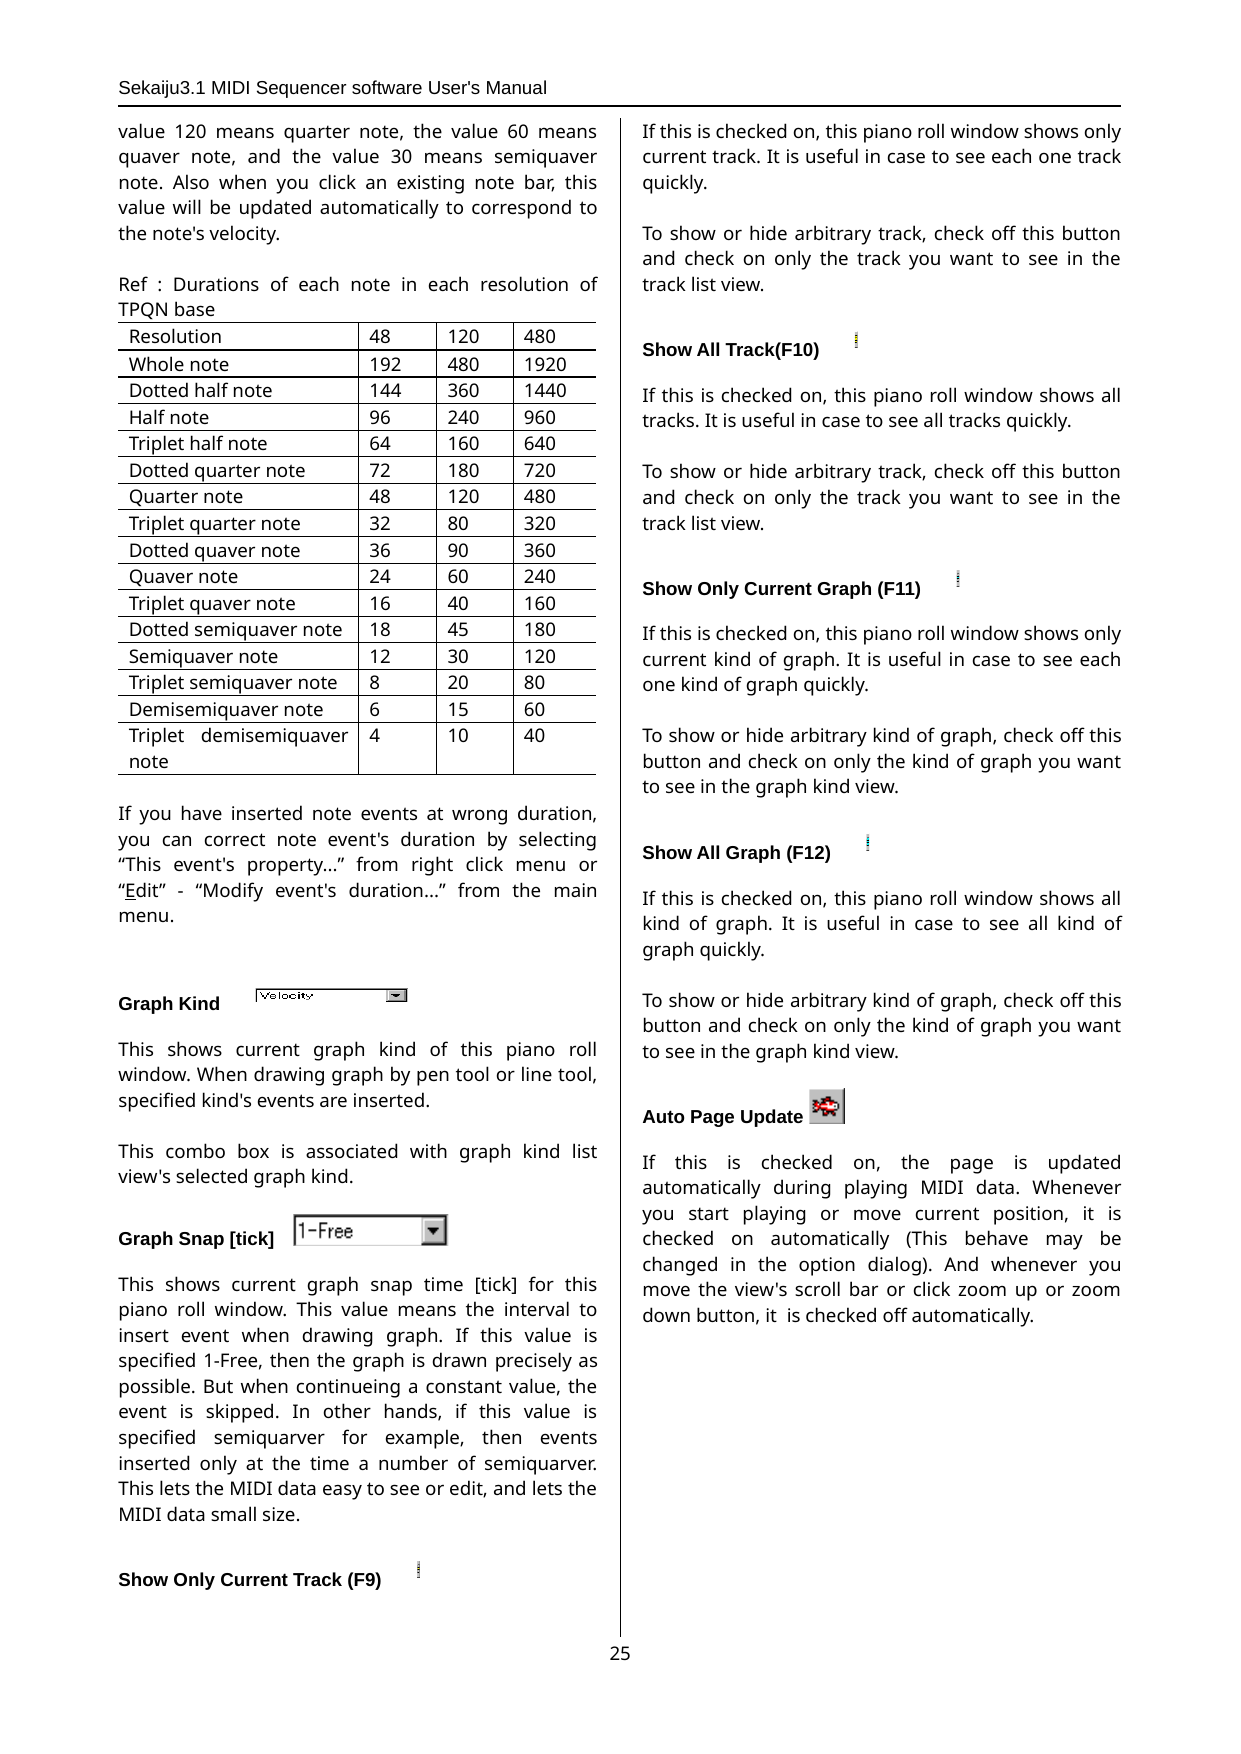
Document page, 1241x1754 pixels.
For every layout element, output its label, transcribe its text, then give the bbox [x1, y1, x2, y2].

text Ref : Durations of each note in each resolution of TPQN base [118, 271, 598, 322]
text If this is checked on, this piano roll window shows only current track. It is useful in case to see each one track quickly. [642, 118, 1122, 195]
text Graph Kind [118, 979, 598, 1014]
table_cell Dotted semiquaver note [118, 617, 358, 642]
text To show or hide arbitrary kind of graph, check off this button and check on only the kind of graph you want to see in the graph kind view. [642, 723, 1122, 799]
table_cell 6 [359, 696, 436, 722]
table_cell Dotted quaver note [118, 537, 358, 562]
table_cell 60 [437, 564, 513, 589]
text This shows current graph snap time [tick] for this piano roll window. This value means the interval to insert event when drawing graph. If this value is specified 1-Free, then the graph is drawn precisely as possible. But when continueing a constant value, the event is skipped. In other hands, if this value is specified semiquarver for example, then events inserted only at the time a number of semiquarver. This lets the MIDI data easy to see or edit, and lets the MIDI data small size. [118, 1271, 598, 1526]
text If this is checked on, this piano roll window shows all tracks. It is useful in case to see all tracks quickly. [642, 382, 1122, 433]
text value 120 means quarter note, the value 60 means quaver note, and the value 30 means semiquaver note. Also when you click an existing note bar, this value will be updated automatically to correspond to the note's velocity. [118, 118, 598, 246]
table_cell 36 [359, 537, 436, 562]
table_cell 18 [359, 617, 436, 642]
text To show or hide arbitrary kind of graph, check off this button and check on only the kind of graph you want to see in the graph kind view. [642, 987, 1122, 1063]
table_cell 160 [437, 431, 513, 456]
table_cell 40 [437, 590, 513, 616]
table_header 120 [437, 323, 513, 349]
table_header 48 [359, 323, 436, 349]
table_cell Quarter note [118, 484, 358, 509]
text If this is checked on, the page is updated automatically during playing MIDI data. Whenever you start playing or move current position, it is checked on automatically (This behave may be changed in the option dialog). And whenever you move the view's scroll bar or click zoom up or zoom down button, it is checked off automatically. [642, 1149, 1122, 1328]
table_cell 40 [514, 723, 596, 774]
table_cell Triplet semiquaver note [118, 670, 358, 695]
table_cell 640 [514, 431, 596, 456]
text To show or hide arbitrary track, check off this button and check on only the track you want to see in the track list view. [642, 459, 1122, 535]
table_cell 15 [437, 696, 513, 722]
table_cell 144 [359, 378, 436, 403]
table_cell 80 [437, 510, 513, 536]
table_cell 45 [437, 617, 513, 642]
table_cell 192 [359, 351, 436, 376]
table_cell 4 [359, 723, 436, 774]
table_cell Triplet quarter note [118, 510, 358, 536]
text If this is checked on, this piano roll window shows all kind of graph. It is useful in case to see all kind of graph quickly. [642, 885, 1122, 961]
text To show or hide arbitrary track, check off this button and check on only the track you want to see in the track list view. [642, 220, 1122, 297]
table_cell Quaver note [118, 564, 358, 589]
table_cell Triplet half note [118, 431, 358, 456]
table_cell Demisemiquaver note [118, 696, 358, 722]
table_cell Triplet demisemiquaver note [118, 723, 358, 774]
table_cell 12 [359, 643, 436, 669]
text If you have inserted note events at wrong duration, you can correct note event's duration by selecting “This event's property...” from right click menu or “Edit” - “Modify event's duration...” from the main menu. [118, 800, 598, 928]
text If this is checked on, this piano roll window shows only current kind of graph. It is useful in case to see each one kind of graph quickly. [642, 621, 1122, 697]
table_cell 8 [359, 670, 436, 695]
text Show All Graph (F12) [642, 825, 1122, 863]
table_cell 16 [359, 590, 436, 616]
text Show Only Current Graph (F11) [642, 561, 1122, 599]
table_cell 120 [514, 643, 596, 669]
table_cell 48 [359, 484, 436, 509]
picture [854, 331, 858, 348]
table_cell 72 [359, 457, 436, 483]
text Show Only Current Track (F9) [118, 1552, 598, 1590]
table_cell Whole note [118, 351, 358, 376]
picture [956, 570, 960, 587]
table_cell 60 [514, 696, 596, 722]
table_cell 320 [514, 510, 596, 536]
table_cell Half note [118, 404, 358, 429]
table_cell 180 [437, 457, 513, 483]
table_cell Triplet quaver note [118, 590, 358, 616]
table_cell 360 [514, 537, 596, 562]
table_header Resolution [118, 323, 358, 349]
table_cell 64 [359, 431, 436, 456]
table_cell 90 [437, 537, 513, 562]
table_cell 480 [514, 484, 596, 509]
table_cell 24 [359, 564, 436, 589]
table_cell 32 [359, 510, 436, 536]
text Show All Track(F10) [642, 322, 1122, 361]
table_cell Dotted half note [118, 378, 358, 403]
table_cell 30 [437, 643, 513, 669]
table_cell Dotted quarter note [118, 457, 358, 483]
table_cell 180 [514, 617, 596, 642]
text This combo box is associated with graph kind list view's selected graph kind. [118, 1138, 598, 1189]
table_cell 1920 [514, 351, 596, 376]
table_cell Semiquaver note [118, 643, 358, 669]
table_cell 720 [514, 457, 596, 483]
table_cell 80 [514, 670, 596, 695]
table_cell 20 [437, 670, 513, 695]
text This shows current graph kind of this piano roll window. When drawing graph by pen tool or line tool, specified kind's events are inserted. [118, 1036, 598, 1112]
table_cell 120 [437, 484, 513, 509]
table_cell 240 [514, 564, 596, 589]
table_cell 1440 [514, 378, 596, 403]
table_cell 240 [437, 404, 513, 429]
text Auto Page Update [642, 1089, 1122, 1127]
table_cell 10 [437, 723, 513, 774]
table_cell 960 [514, 404, 596, 429]
table_cell 360 [437, 378, 513, 403]
text Graph Snap [tick] [118, 1214, 598, 1250]
table_header 480 [514, 323, 596, 349]
table_cell 160 [514, 590, 596, 616]
table_cell 96 [359, 404, 436, 429]
table_cell 480 [437, 351, 513, 376]
picture [866, 833, 870, 851]
